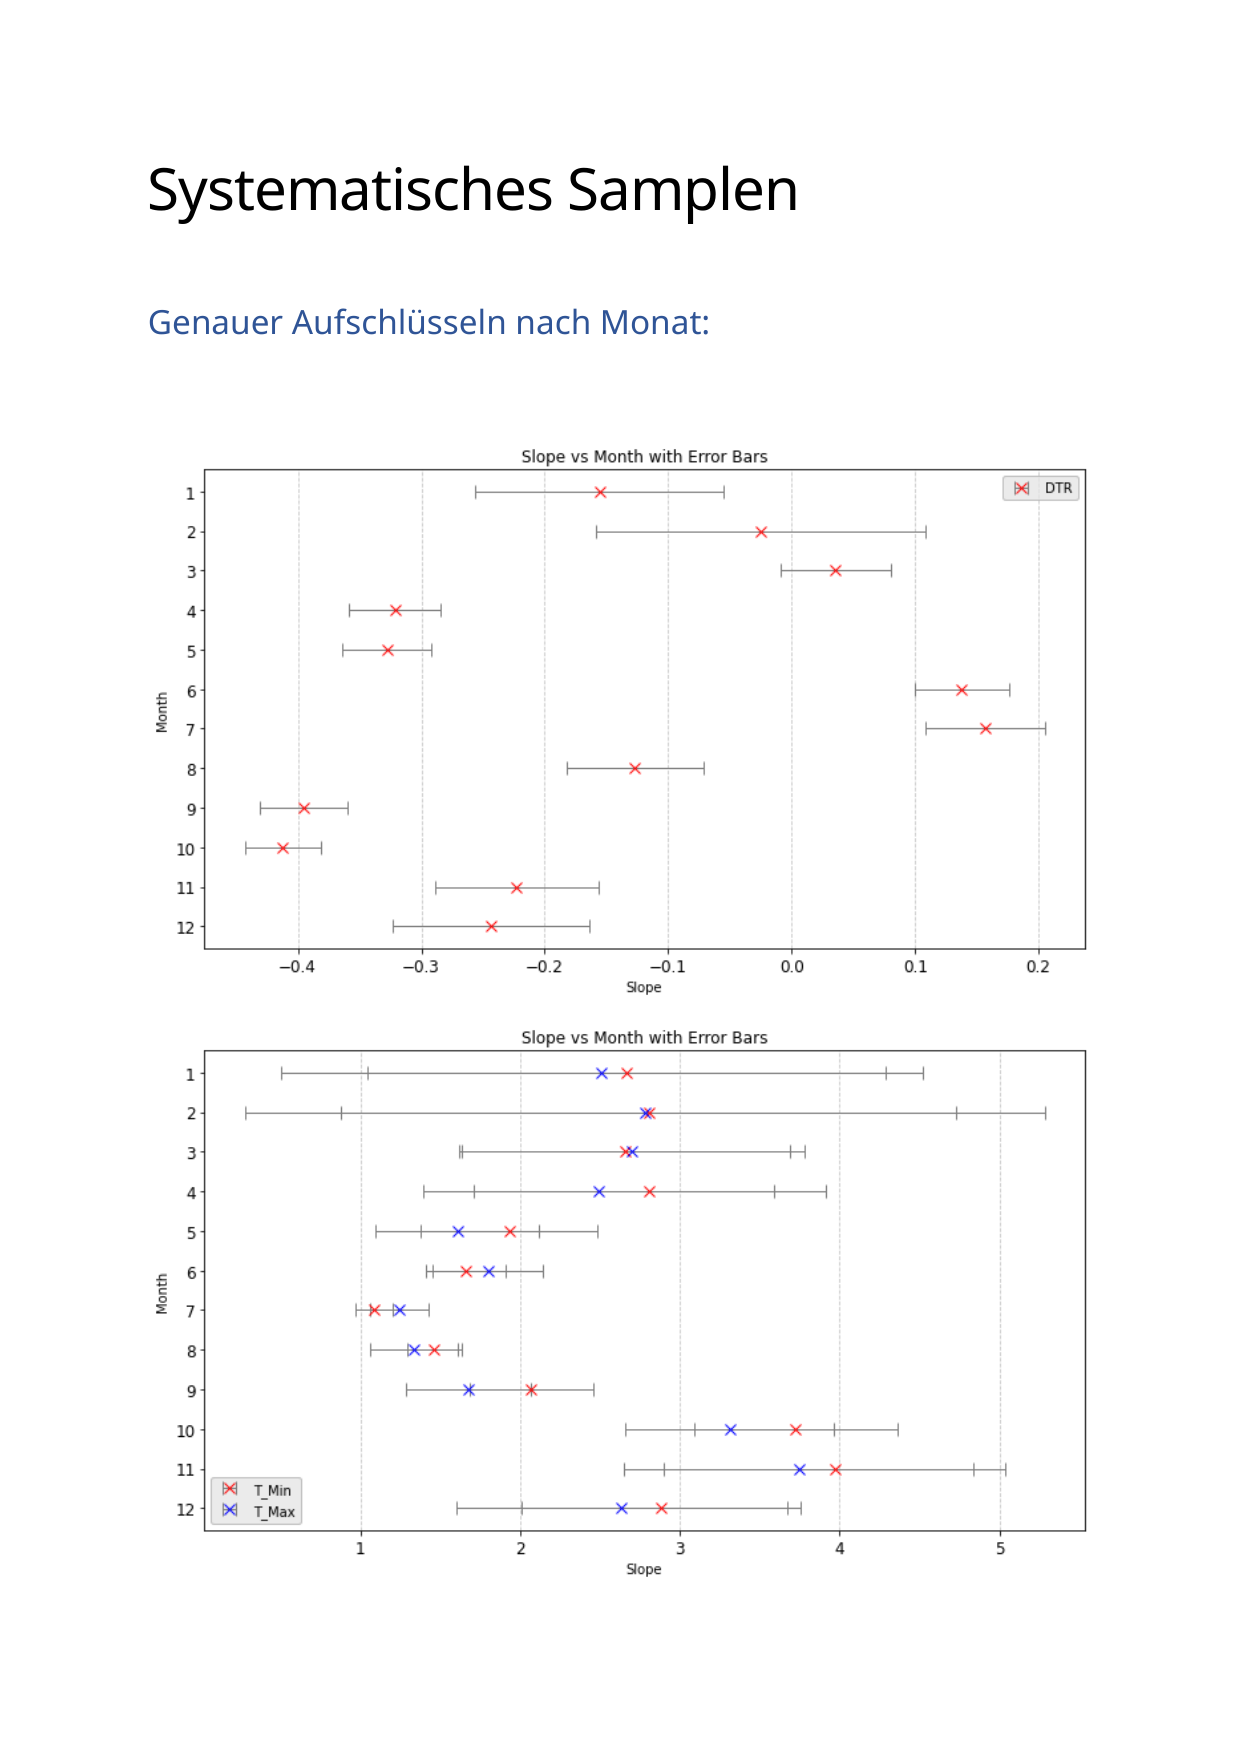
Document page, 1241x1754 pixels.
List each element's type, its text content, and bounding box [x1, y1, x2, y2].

subtitle Genauer Aufschlüsseln nach Monat: [148, 299, 1093, 344]
text Systematisches Samplen [148, 148, 1093, 227]
